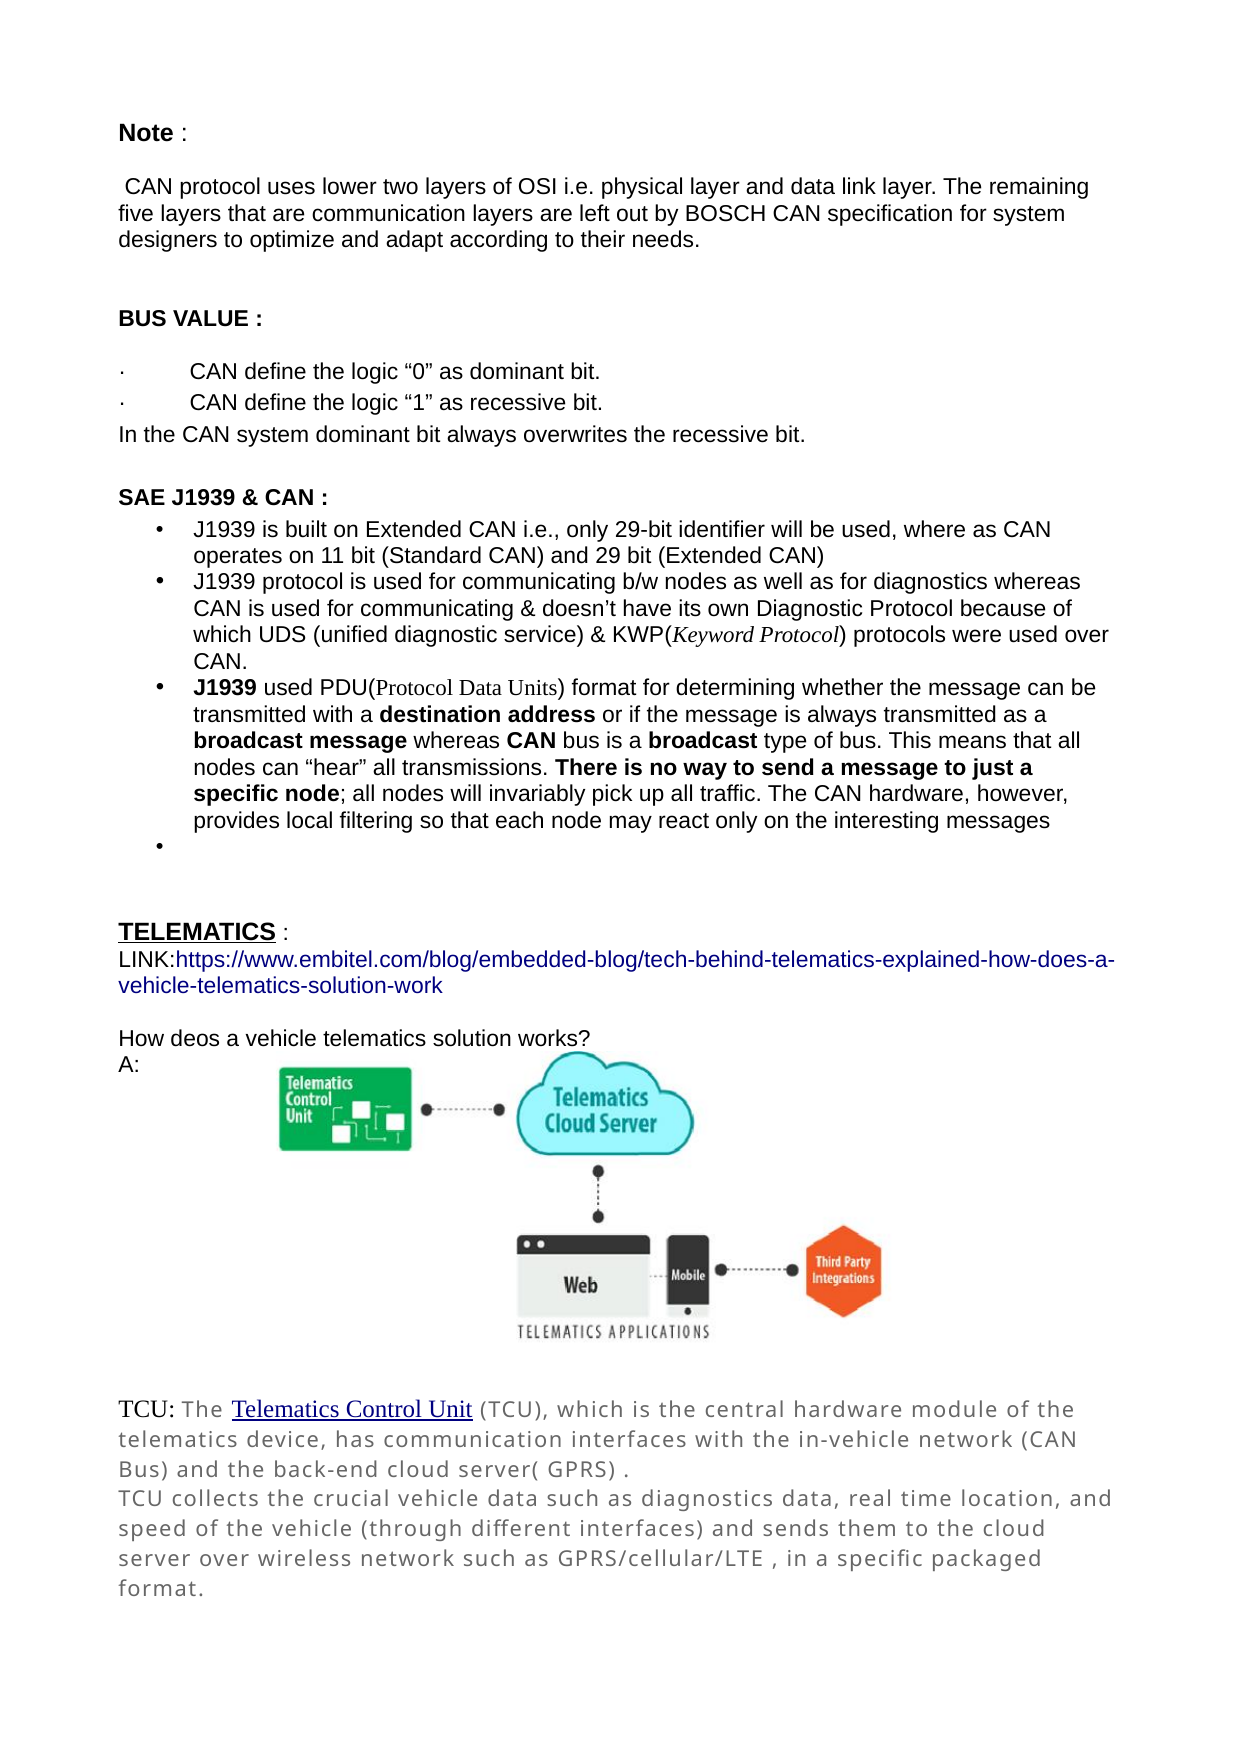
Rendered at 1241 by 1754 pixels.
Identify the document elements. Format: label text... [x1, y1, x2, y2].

text CAN protocol uses lower two layers of OSI i.e. physical layer and data link layer. The remaining five layers that are communication layers are left out by BOSCH CAN specification for system designers to optimize and adapt according to their needs. [118, 173, 1122, 252]
text · CAN define the logic “1” as recessive bit. [118, 389, 1122, 416]
text TCU: The Telematics Control Unit (TCU), which is the central hardware module of the telematics device, has communication interfaces with the in-vehicle network (CAN Bus) and the back-end cloud server( GPRS) . TCU collects the crucial vehicle data such as diagnostics data, real time location, and speed of the vehicle (through different interfaces) and sends them to the cloud server over wireless network such as GPRS/cellular/LTE , in a specific packaged format. [118, 1394, 1122, 1602]
text Note : [118, 118, 1122, 147]
list J1939 protocol is used for communicating b/w nodes as well as for diagnostics whereas CAN is used for communicating & doesn’t have its own Diagnostic Protocol because of which UDS (unified diagnostic service) & KWP(Keyword Protocol) protocols were used over CAN. [156, 568, 1122, 674]
text SAE J1939 & CAN : [118, 484, 1122, 510]
list J1939 used PDU(‎Protocol Data Units) format for determining whether the message can be transmitted with a destination address or if the message is always transmitted as a broadcast message whereas CAN bus is a broadcast type of bus. This means that all nodes can “hear” all transmissions. There is no way to send a message to just a specific node; all nodes will invariably pick up all traffic. The CAN hardware, however, provides local filtering so that each node may react only on the interesting messages [156, 674, 1122, 833]
picture [275, 1051, 965, 1359]
text [965, 1051, 1122, 1106]
text A: [118, 1051, 275, 1106]
text LINK:https://www.embitel.com/blog/embedded-blog/tech-behind-telematics-explained-how-does-a-vehicle-telematics-solution-work [118, 946, 1122, 999]
text In the CAN system dominant bit always overwrites the recessive bit. [118, 421, 1122, 447]
text BUS VALUE : [118, 305, 1122, 331]
text TELEMATICS : [118, 917, 1122, 946]
text · CAN define the logic “0” as dominant bit. [118, 358, 1122, 384]
text How deos a vehicle telematics solution works? [118, 1025, 1122, 1051]
list J1939 is built on Extended CAN i.e., only 29-bit identifier will be used, where as CAN operates on 11 bit (Standard CAN) and 29 bit (Extended CAN) [156, 516, 1122, 568]
